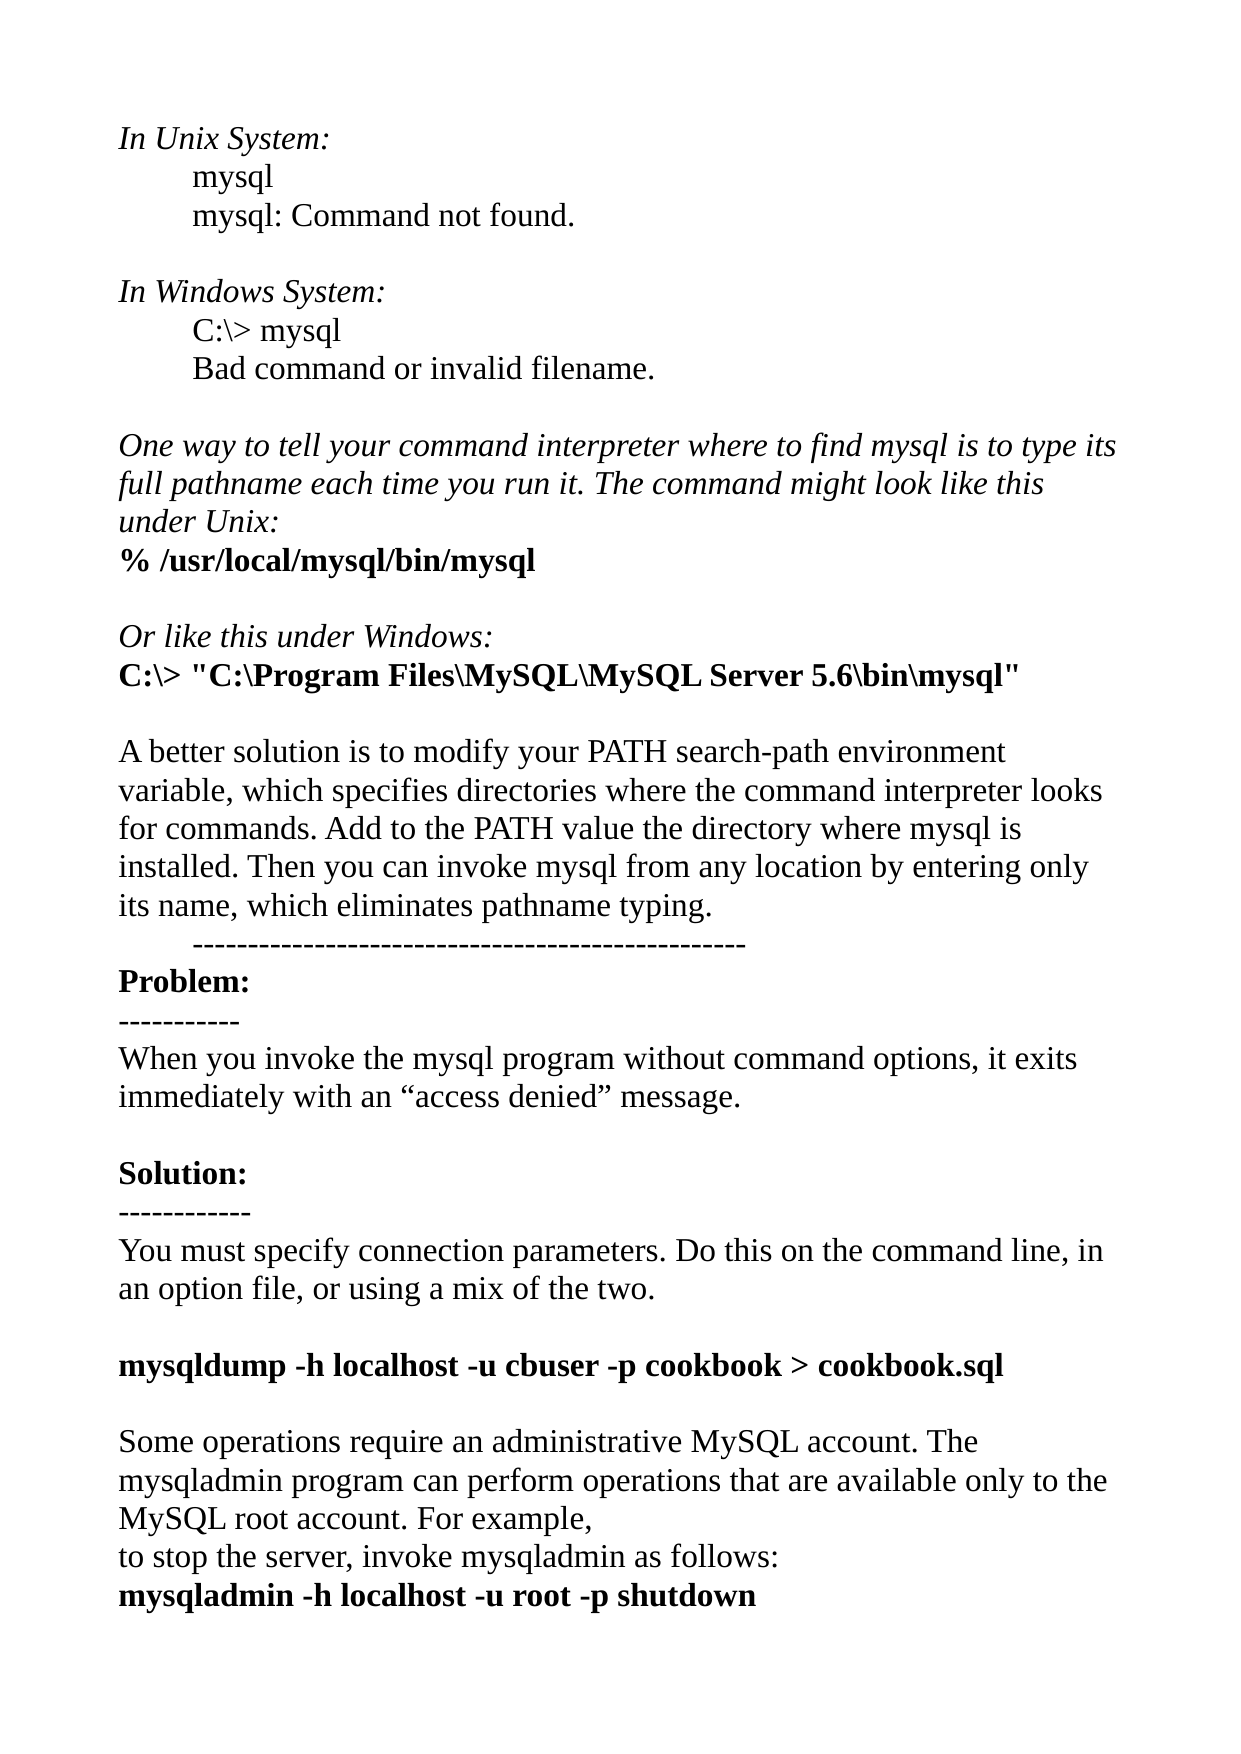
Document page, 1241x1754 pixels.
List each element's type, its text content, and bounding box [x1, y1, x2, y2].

text You must specify connection parameters. Do this on the command line, in an option file, or using a mix of the two. [118, 1230, 1122, 1306]
text mysql [118, 156, 1122, 195]
text In Windows System: [118, 271, 1122, 310]
text Bad command or invalid filename. [118, 348, 1122, 386]
text Or like this under Windows: [118, 616, 1122, 655]
text One way to tell your command interpreter where to find mysql is to type its full pathname each time you run it. The command might look like this under Unix: [118, 425, 1122, 540]
text In Unix System: [118, 118, 1122, 156]
text % /usr/local/mysql/bin/mysql [118, 540, 1122, 578]
text mysql: Command not found. [118, 195, 1122, 233]
text Problem: [118, 961, 1122, 1000]
text C:\> "C:\Program Files\MySQL\MySQL Server 5.6\bin\mysql" [118, 655, 1122, 693]
text mysqldump -h localhost -u cbuser -p cookbook > cookbook.sql [118, 1345, 1122, 1383]
text mysqladmin -h localhost -u root -p shutdown [118, 1575, 1122, 1613]
text A better solution is to modify your PATH search-path environment variable, which specifies directories where the command interpreter looks for commands. Add to the PATH value the directory where mysql is installed. Then you can invoke mysql from any location by entering only its name, which eliminates pathname typing. [118, 731, 1122, 923]
text ------------ [118, 1191, 1122, 1230]
text Solution: [118, 1153, 1122, 1191]
text Some operations require an administrative MySQL account. The mysqladmin program can perform operations that are available only to the MySQL root account. For example, [118, 1421, 1122, 1536]
text -------------------------------------------------- [118, 923, 1122, 961]
text C:\> mysql [118, 310, 1122, 348]
text to stop the server, invoke mysqladmin as follows: [118, 1536, 1122, 1575]
text ----------- [118, 1000, 1122, 1038]
text When you invoke the mysql program without command options, it exits immediately with an “access denied” message. [118, 1038, 1122, 1115]
